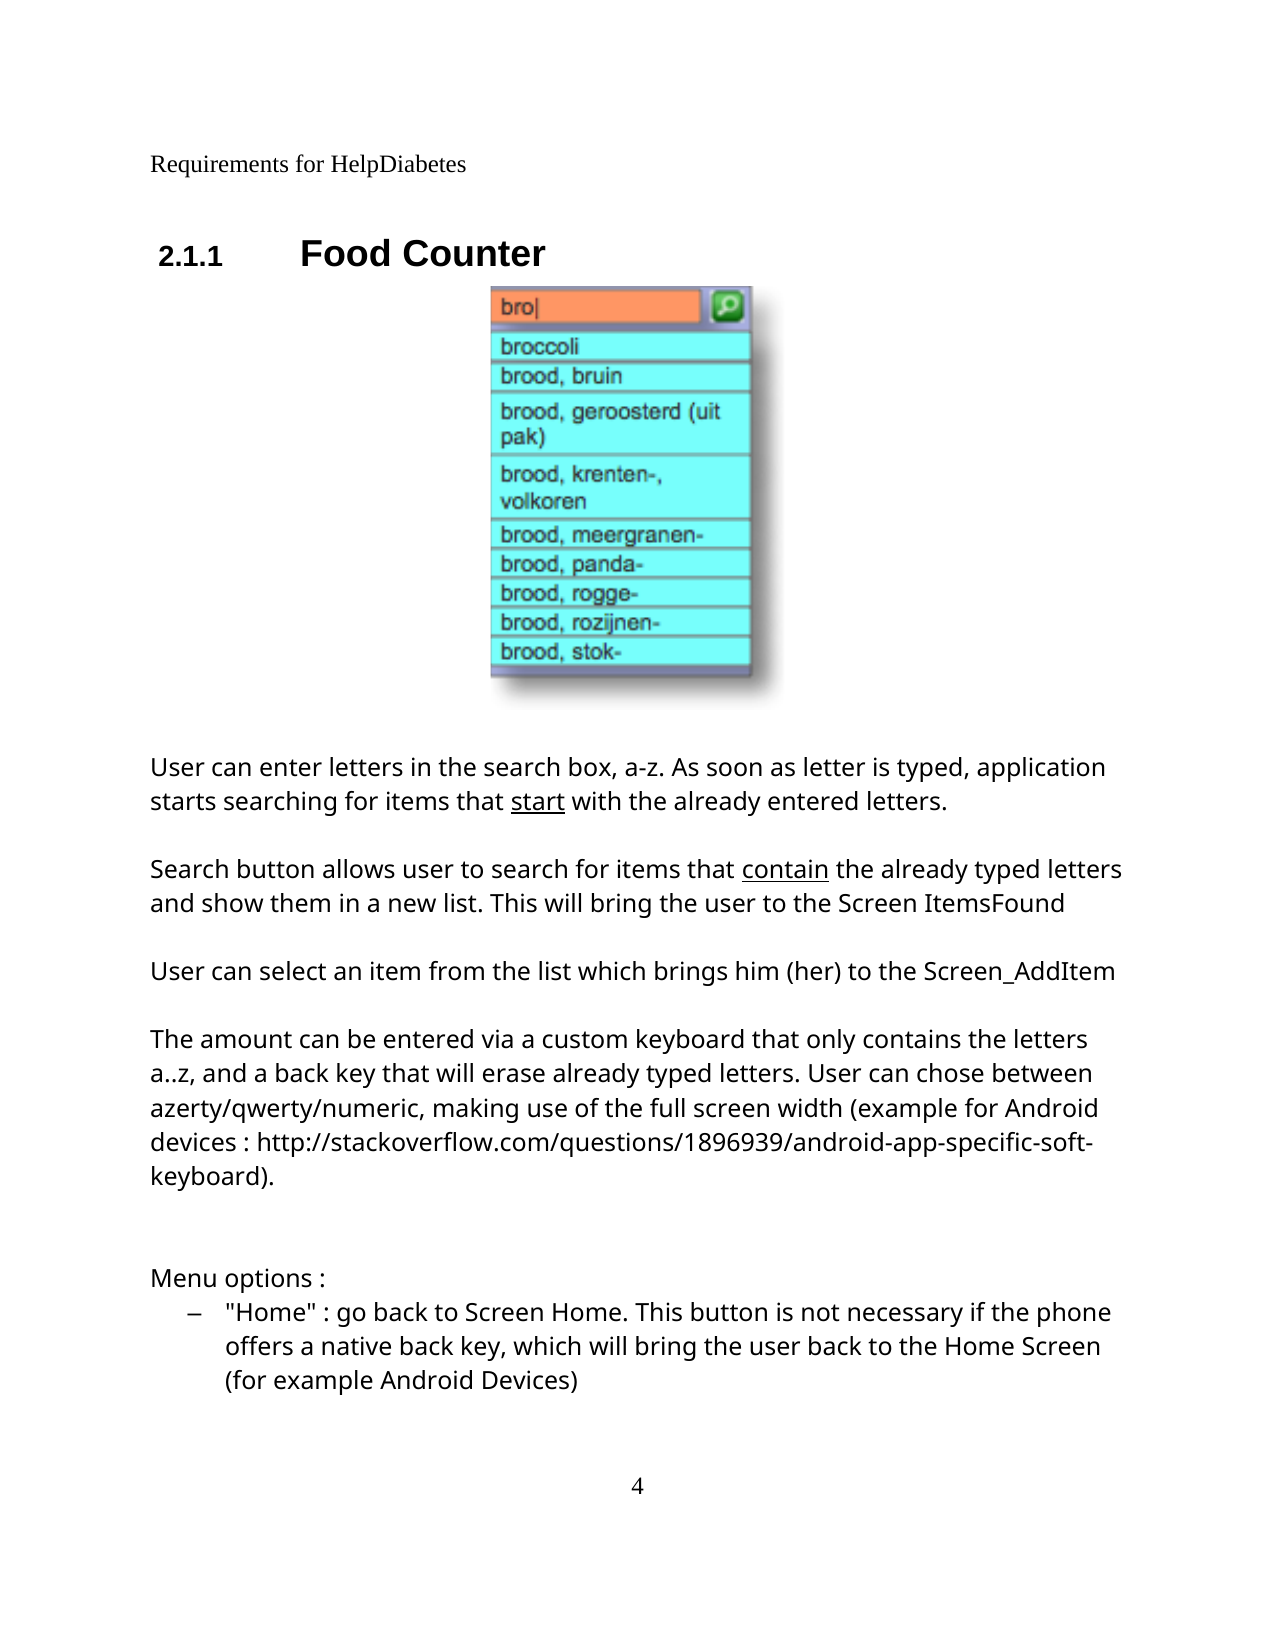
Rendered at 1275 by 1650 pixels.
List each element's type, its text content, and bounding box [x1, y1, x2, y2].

picture [490, 286, 785, 710]
text Menu options : [150, 1261, 1125, 1294]
text User can enter letters in the search box, a-z. As soon as letter is typed, application starts searching for items that start with the already entered letters. [150, 749, 1125, 818]
text Search button allows user to search for items that contain the already typed letters and show them in a new list. This will bring the user to the Screen ItemsFound [150, 852, 1125, 920]
text The amount can be entered via a custom keyboard that only contains the letters a..z, and a back key that will erase already typed letters. User can chose between azerty/qwerty/numeric, making use of the full screen width (example for Android devices : http://stackoverflow.com/questions/1896939/android-app-specific-soft-keyboard). [150, 1022, 1125, 1192]
text User can select an item from the list which brings him (her) to the Screen_AddItem [150, 954, 1125, 988]
subtitle Food Counter [150, 232, 1125, 274]
